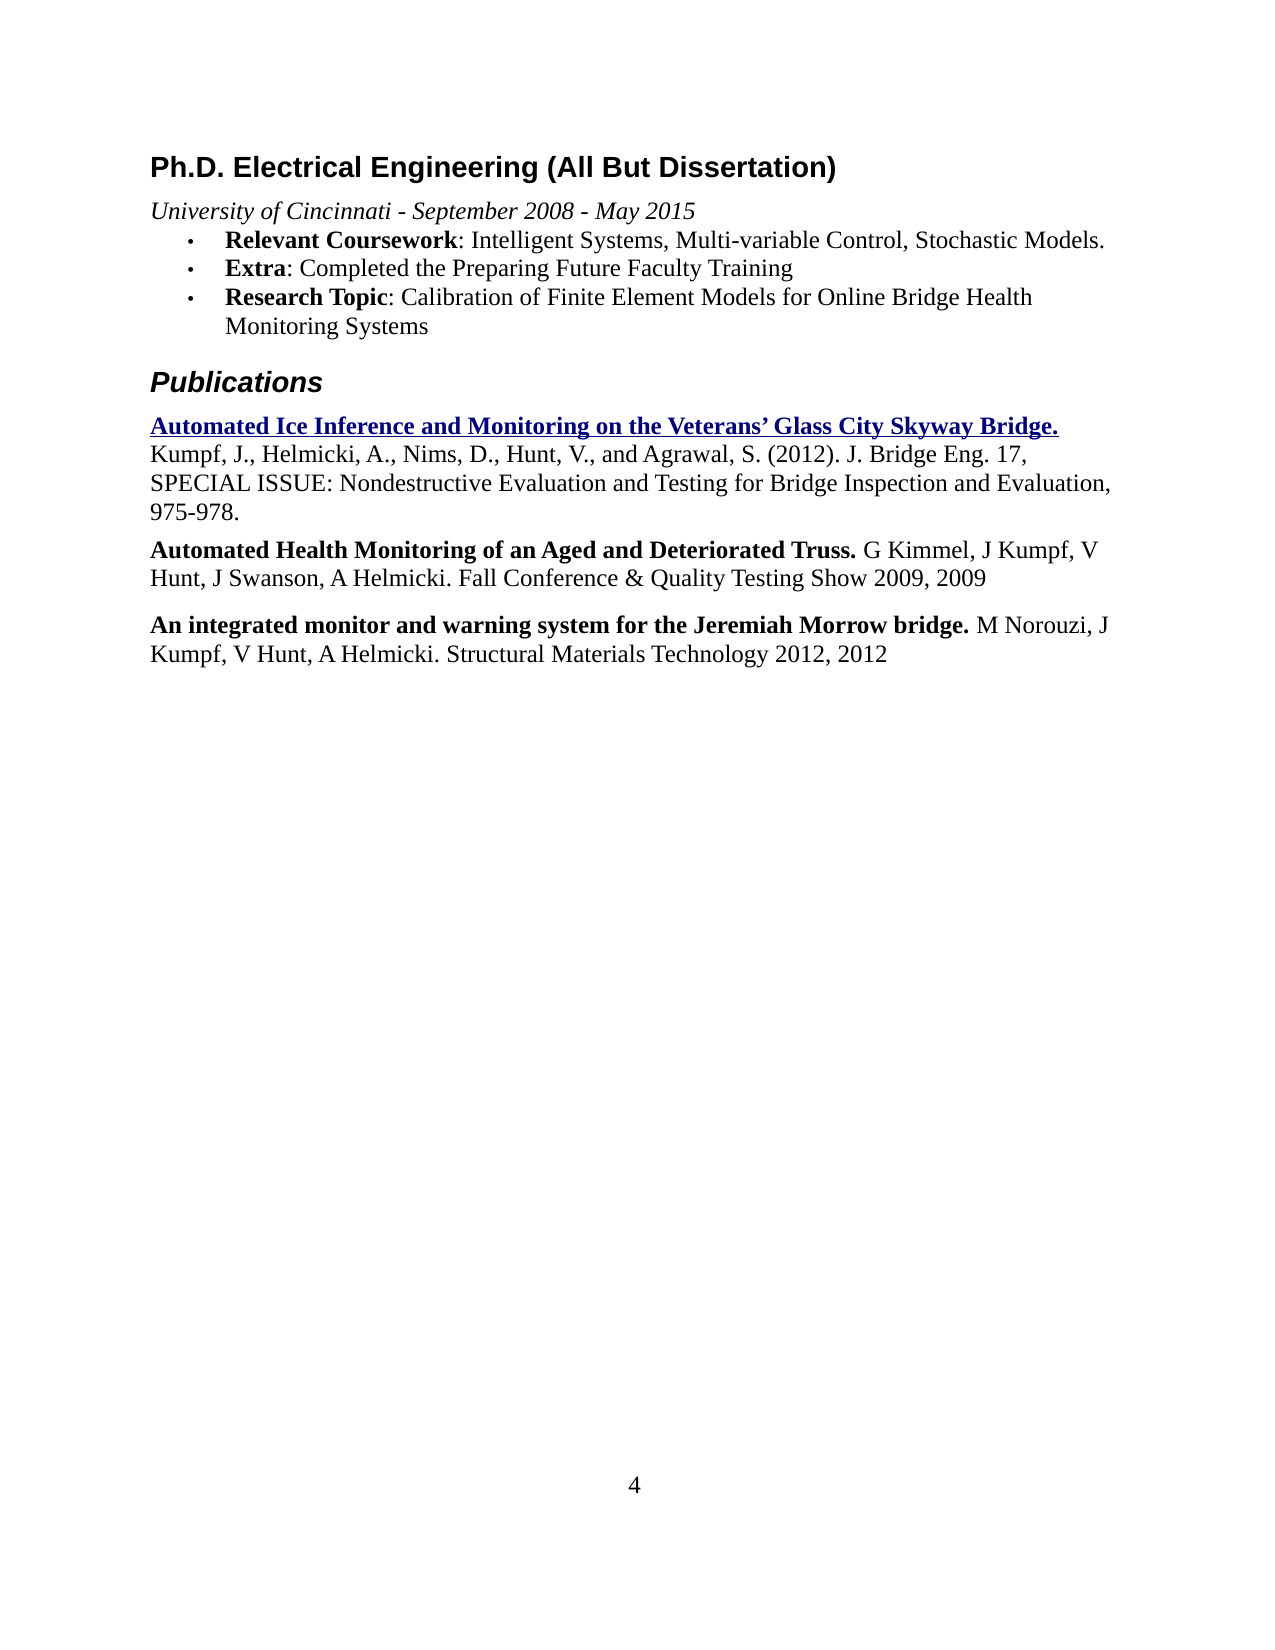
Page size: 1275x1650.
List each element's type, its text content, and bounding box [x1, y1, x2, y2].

text An integrated monitor and warning system for the Jeremiah Morrow bridge. M Norouzi, J Kumpf, V Hunt, A Helmicki. Structural Materials Technology 2012, 2012 [150, 610, 1125, 668]
text Automated Ice Inference and Monitoring on the Veterans’ Glass City Skyway Bridge. Kumpf, J., Helmicki, A., Nims, D., Hunt, V., and Agrawal, S. (2012). J. Bridge Eng. 17, SPECIAL ISSUE: Nondestructive Evaluation and Testing for Bridge Inspection and Evaluation, 975-978. [150, 411, 1125, 526]
list Research Topic: Calibration of Finite Element Models for Online Bridge Health Monitoring Systems [187, 282, 1125, 340]
list Extra: Completed the Preparing Future Faculty Training [187, 253, 1125, 282]
subtitle Publications [150, 365, 1125, 398]
text University of Cincinnati - September 2008 - May 2015 [150, 196, 1125, 225]
text Automated Health Monitoring of an Aged and Deteriorated Truss. G Kimmel, J Kumpf, V Hunt, J Swanson, A Helmicki. Fall Conference & Quality Testing Show 2009, 2009 [150, 535, 1125, 592]
subtitle Ph.D. Electrical Engineering (All But Dissertation) [150, 150, 1125, 183]
list Relevant Coursework: Intelligent Systems, Multi-variable Control, Stochastic Models. [187, 225, 1125, 253]
